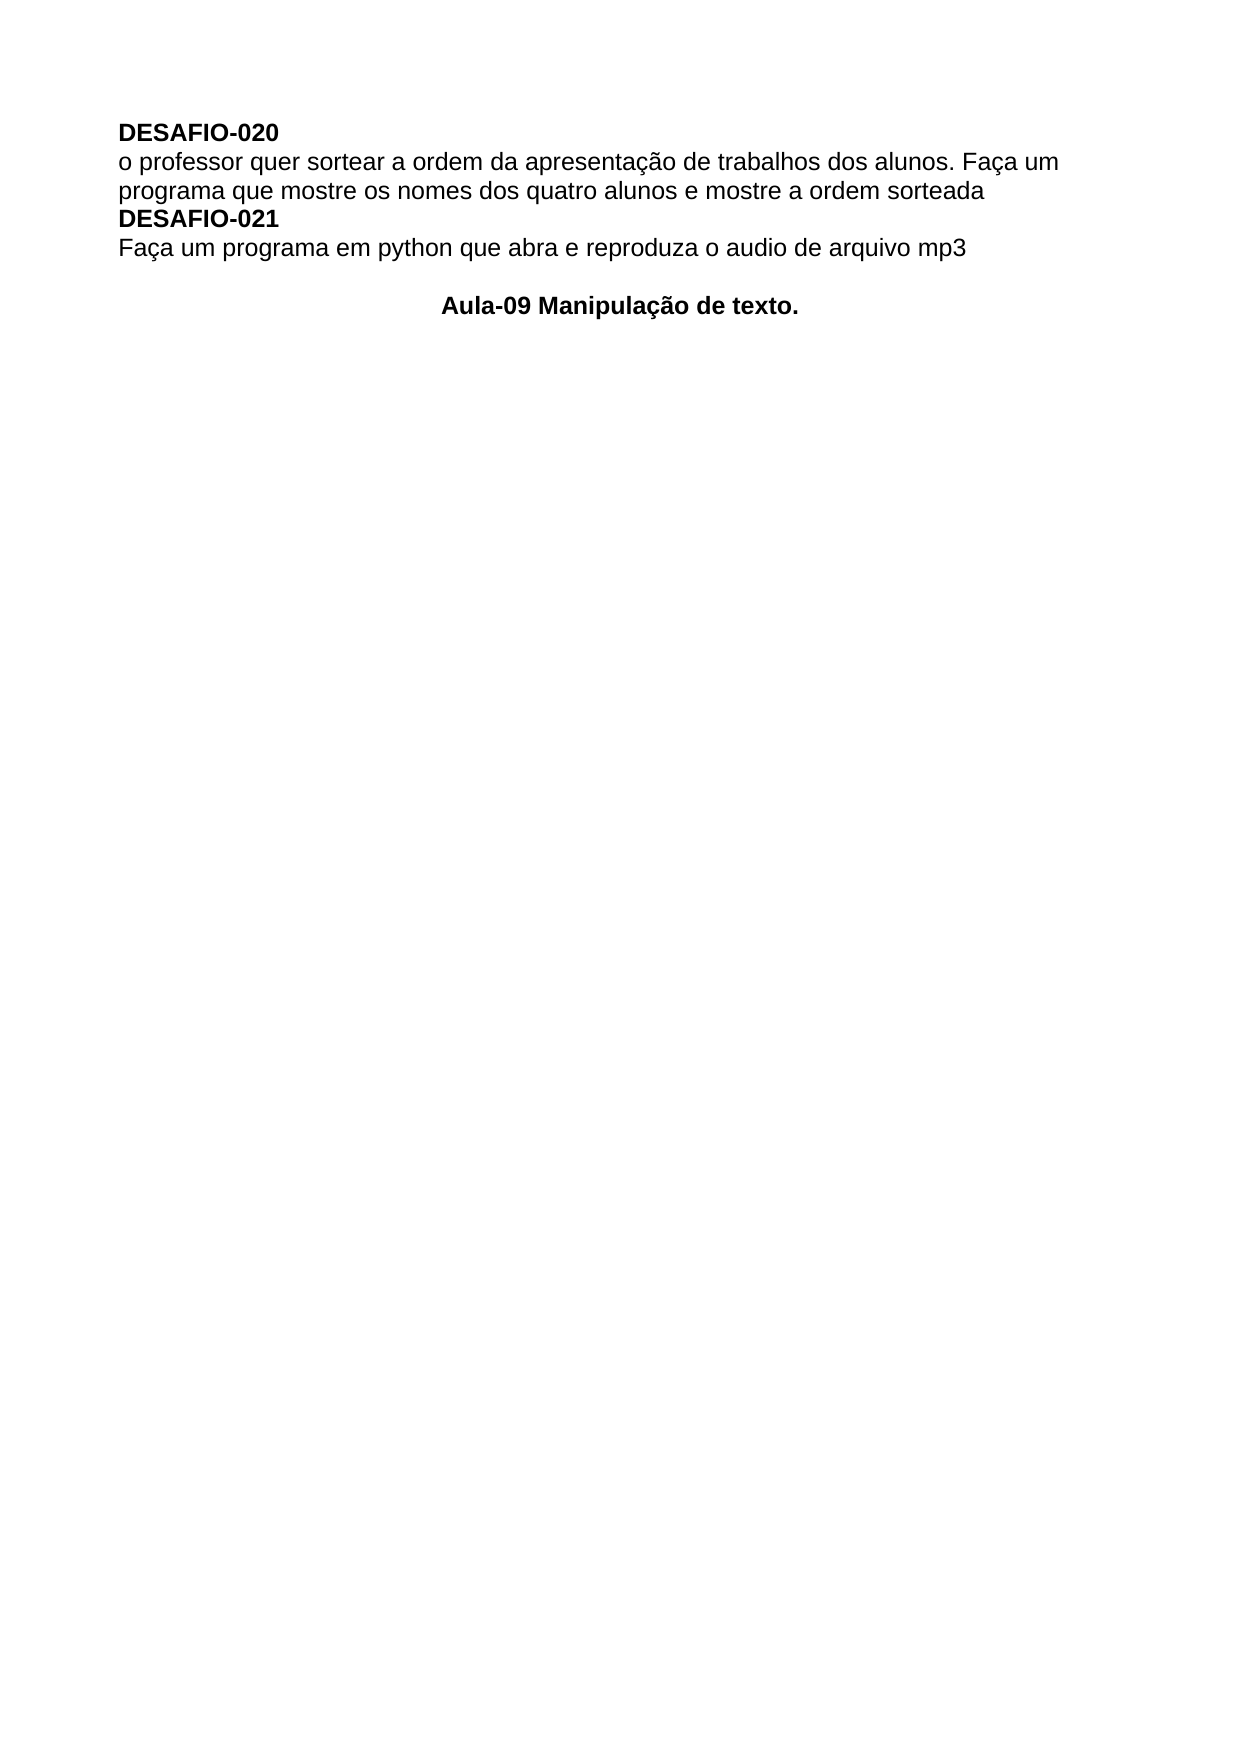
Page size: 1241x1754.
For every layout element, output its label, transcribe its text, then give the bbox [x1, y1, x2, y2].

text DESAFIO-020 [118, 118, 1122, 147]
text DESAFIO-021 [118, 204, 1122, 233]
text o professor quer sortear a ordem da apresentação de trabalhos dos alunos. Faça um programa que mostre os nomes dos quatro alunos e mostre a ordem sorteada [118, 147, 1122, 204]
text Aula-09 Manipulação de texto. [118, 291, 1122, 319]
text Faça um programa em python que abra e reproduza o audio de arquivo mp3 [118, 233, 1122, 262]
